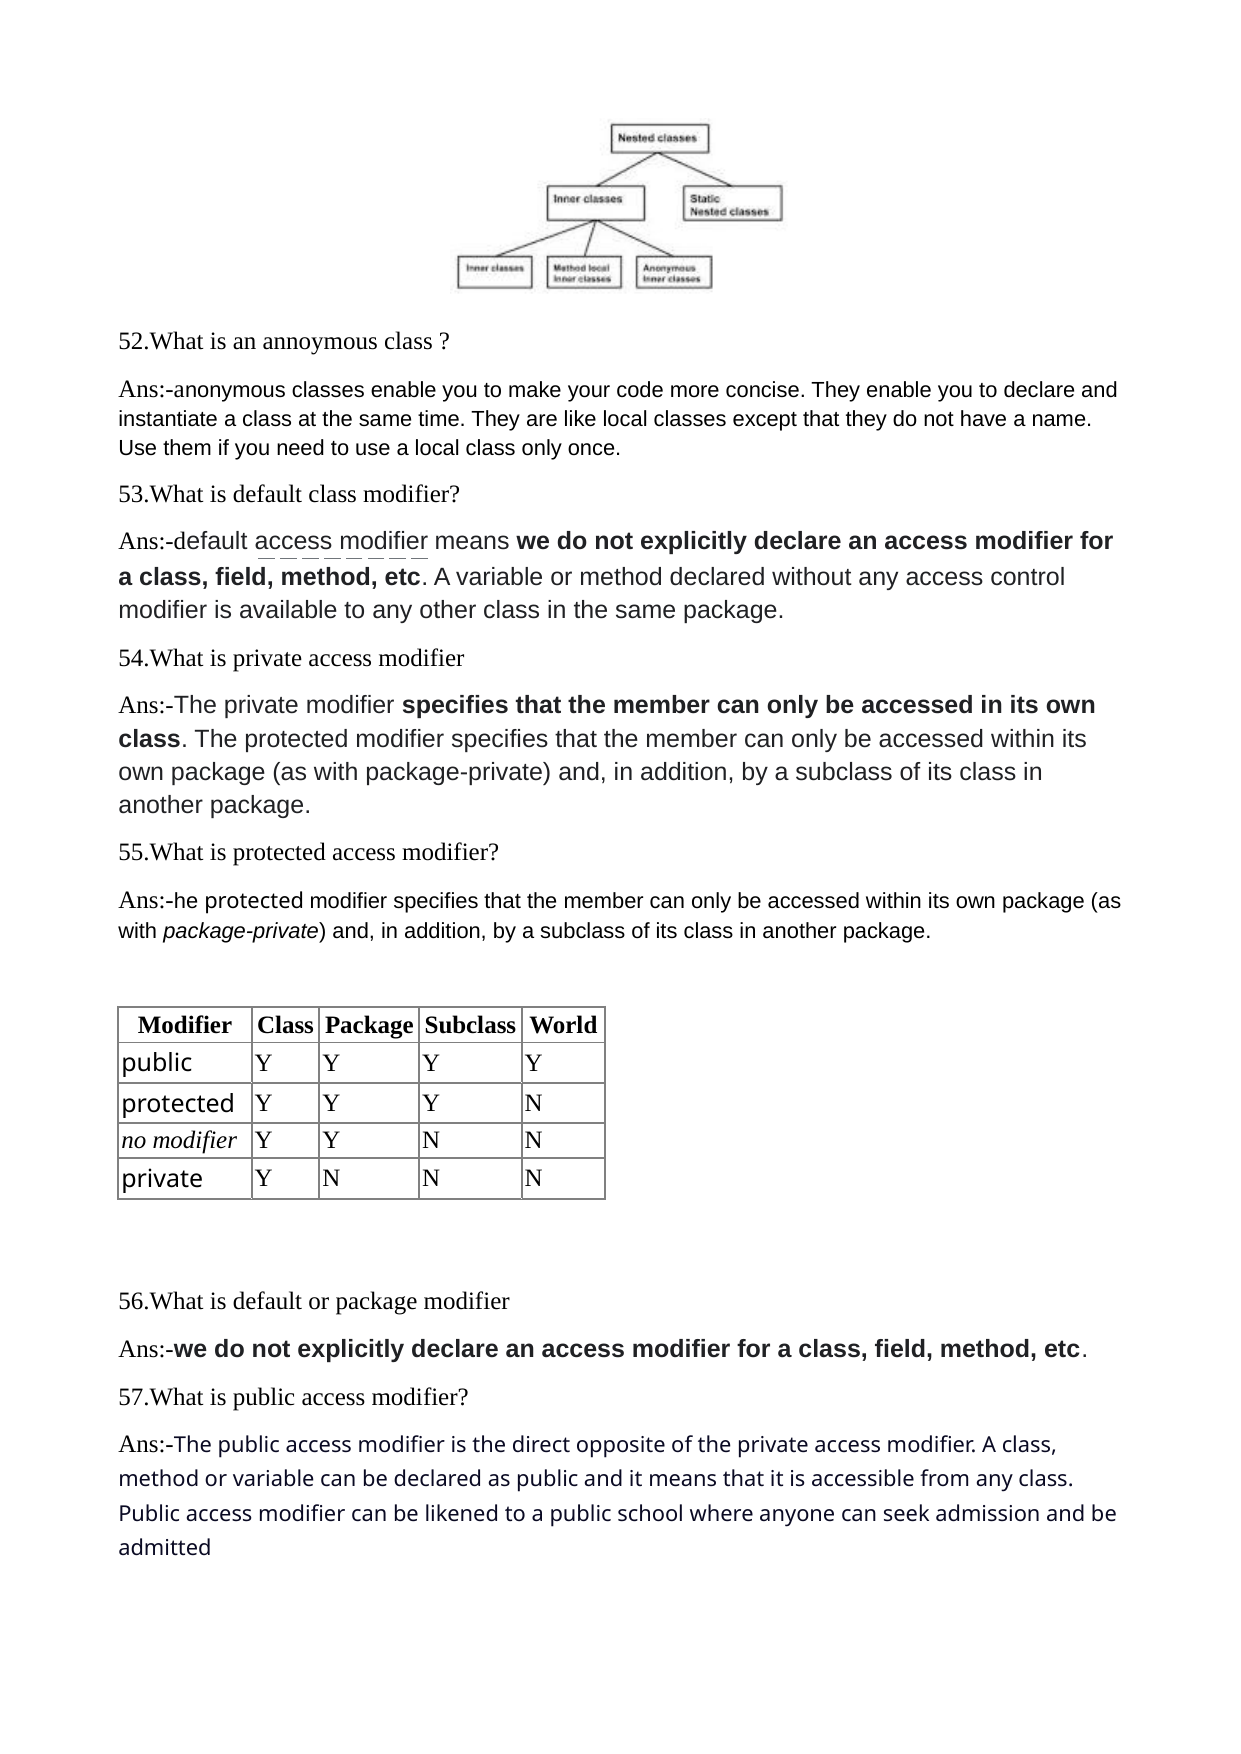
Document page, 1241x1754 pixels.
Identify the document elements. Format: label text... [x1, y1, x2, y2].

text 55.What is protected access modifier? [118, 837, 1122, 866]
table_cell N [523, 1084, 604, 1122]
text Ans:-default access modifier means we do not explicitly declare an access modifier for a class, field, method, etc. A variable or method declared without any access control modifier is available to any other class in the same package. [118, 526, 1122, 624]
text 54.What is private access modifier [118, 643, 1122, 672]
table_cell no modifier [119, 1124, 251, 1157]
table_header World [523, 1008, 604, 1042]
table_cell private [119, 1159, 251, 1198]
table_cell N [523, 1159, 604, 1198]
table_cell Y [253, 1043, 318, 1082]
text Ans:-The public access modifier is the direct opposite of the private access modifier. A class, method or variable can be declared as public and it means that it is accessible from any class. Public access modifier can be likened to a public school where anyone can seek admission and be admitted [118, 1429, 1122, 1561]
table_header Subclass [420, 1008, 521, 1042]
text Ans:-we do not explicitly declare an access modifier for a class, field, method, etc. [118, 1334, 1122, 1363]
text Ans:-anonymous classes enable you to make your code more concise. They enable you to declare and instantiate a class at the same time. They are like local classes except that they do not have a name. Use them if you need to use a local class only once. [118, 374, 1122, 460]
table_cell Y [420, 1084, 521, 1122]
table_cell N [420, 1124, 521, 1157]
table_cell protected [119, 1084, 251, 1122]
table_cell N [320, 1159, 418, 1198]
text Ans:-The private modifier specifies that the member can only be accessed in its own class. The protected modifier specifies that the member can only be accessed within its own package (as with package-private) and, in addition, by a subclass of its class in another package. [118, 691, 1122, 818]
table_cell Y [253, 1084, 318, 1122]
table_cell Y [420, 1043, 521, 1082]
table_header Modifier [119, 1008, 251, 1042]
table_cell Y [523, 1043, 604, 1082]
table_cell N [420, 1159, 521, 1198]
table_cell Y [320, 1084, 418, 1122]
text 56.What is default or package modifier [118, 1286, 1122, 1315]
table_cell Y [253, 1159, 318, 1198]
table_cell Y [320, 1124, 418, 1157]
table_cell N [523, 1124, 604, 1157]
table_cell Y [253, 1124, 318, 1157]
table_cell public [119, 1043, 251, 1082]
table_cell Y [320, 1043, 418, 1082]
text Ans:-he protected modifier specifies that the member can only be accessed within its own package (as with package-private) and, in addition, by a subclass of its class in another package. [118, 885, 1122, 944]
picture [450, 118, 791, 297]
text 57.What is public access modifier? [118, 1382, 1122, 1410]
table_header Class [253, 1008, 318, 1042]
text 52.What is an annoymous class ? [118, 118, 1122, 355]
text 53.What is default class modifier? [118, 479, 1122, 507]
table_header Package [320, 1008, 418, 1042]
